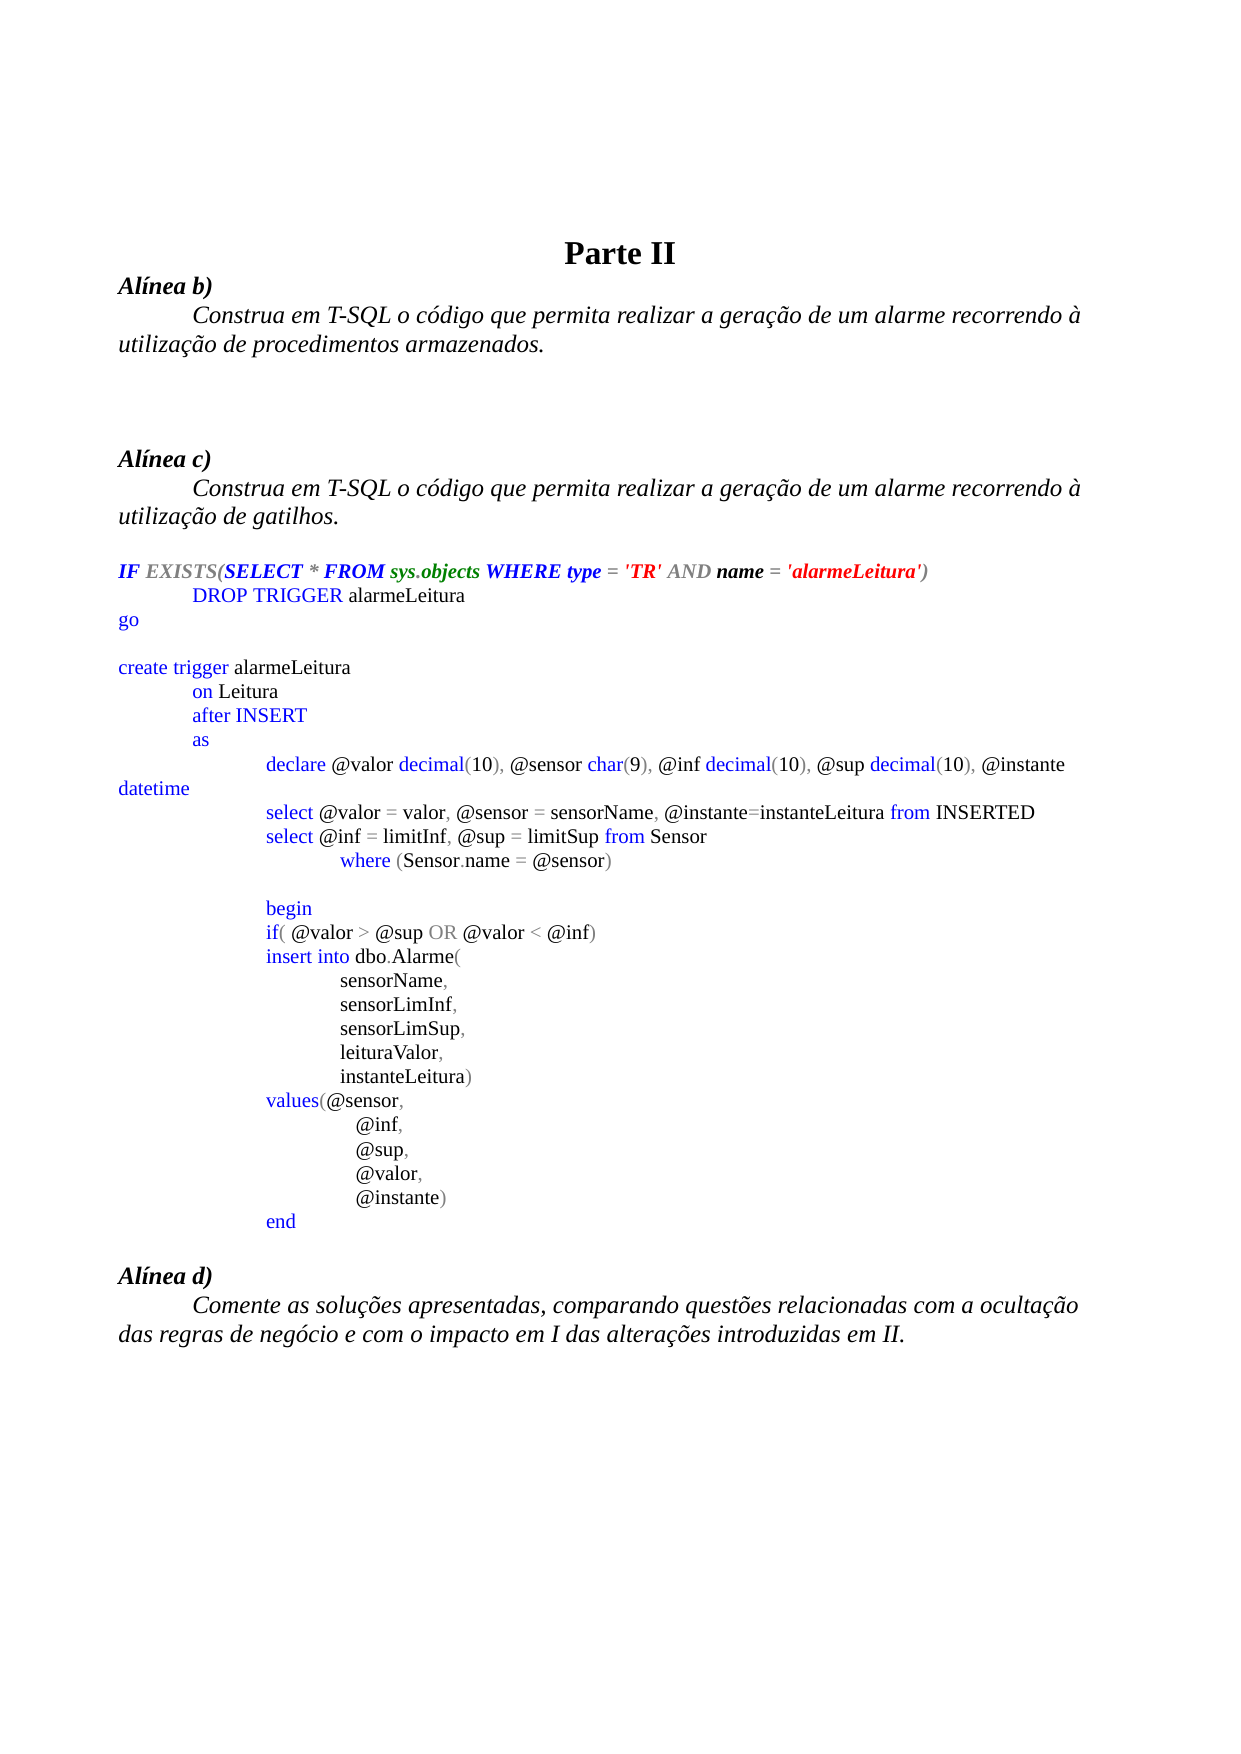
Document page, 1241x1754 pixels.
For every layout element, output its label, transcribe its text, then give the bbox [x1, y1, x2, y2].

text if( @valor > @sup OR @valor < @inf) [118, 920, 1122, 944]
text begin [118, 896, 1122, 920]
text @sup, [118, 1136, 1122, 1161]
text @valor, [118, 1161, 1122, 1184]
text @inf, [118, 1112, 1122, 1136]
text Construa em T-SQL o código que permita realizar a geração de um alarme recorrendo à utilização de gatilhos. [118, 473, 1122, 530]
text Alínea c) [118, 444, 1122, 473]
text create trigger alarmeLeitura [118, 655, 1122, 679]
text where (Sensor.name = @sensor) [118, 848, 1122, 872]
text sensorLimInf, [118, 992, 1122, 1016]
text Comente as soluções apresentadas, comparando questões relacionadas com a ocultação das regras de negócio e com o impacto em I das alterações introduzidas em II. [118, 1290, 1122, 1348]
text DROP TRIGGER alarmeLeitura [118, 583, 1122, 607]
text declare @valor decimal(10), @sensor char(9), @inf decimal(10), @sup decimal(10), @instante datetime [118, 751, 1122, 799]
text end [118, 1209, 1122, 1233]
text as [118, 727, 1122, 751]
text on Leitura [118, 679, 1122, 703]
text Parte II [118, 233, 1122, 271]
text select @valor = valor, @sensor = sensorName, @instante=instanteLeitura from INSERTED [118, 799, 1122, 824]
text Construa em T-SQL o código que permita realizar a geração de um alarme recorrendo à utilização de procedimentos armazenados. [118, 300, 1122, 358]
text insert into dbo.Alarme( [118, 944, 1122, 968]
text after INSERT [118, 703, 1122, 727]
text values(@sensor, [118, 1088, 1122, 1112]
text leituraValor, [118, 1040, 1122, 1064]
text @instante) [118, 1184, 1122, 1209]
text select @inf = limitInf, @sup = limitSup from Sensor [118, 824, 1122, 848]
text go [118, 607, 1122, 631]
text IF EXISTS(SELECT * FROM sys.objects WHERE type = 'TR' AND name = 'alarmeLeitura') [118, 559, 1122, 583]
text instanteLeitura) [118, 1064, 1122, 1088]
text sensorLimSup, [118, 1016, 1122, 1040]
text sensorName, [118, 968, 1122, 992]
text Alínea b) [118, 271, 1122, 300]
text Alínea d) [118, 1261, 1122, 1290]
